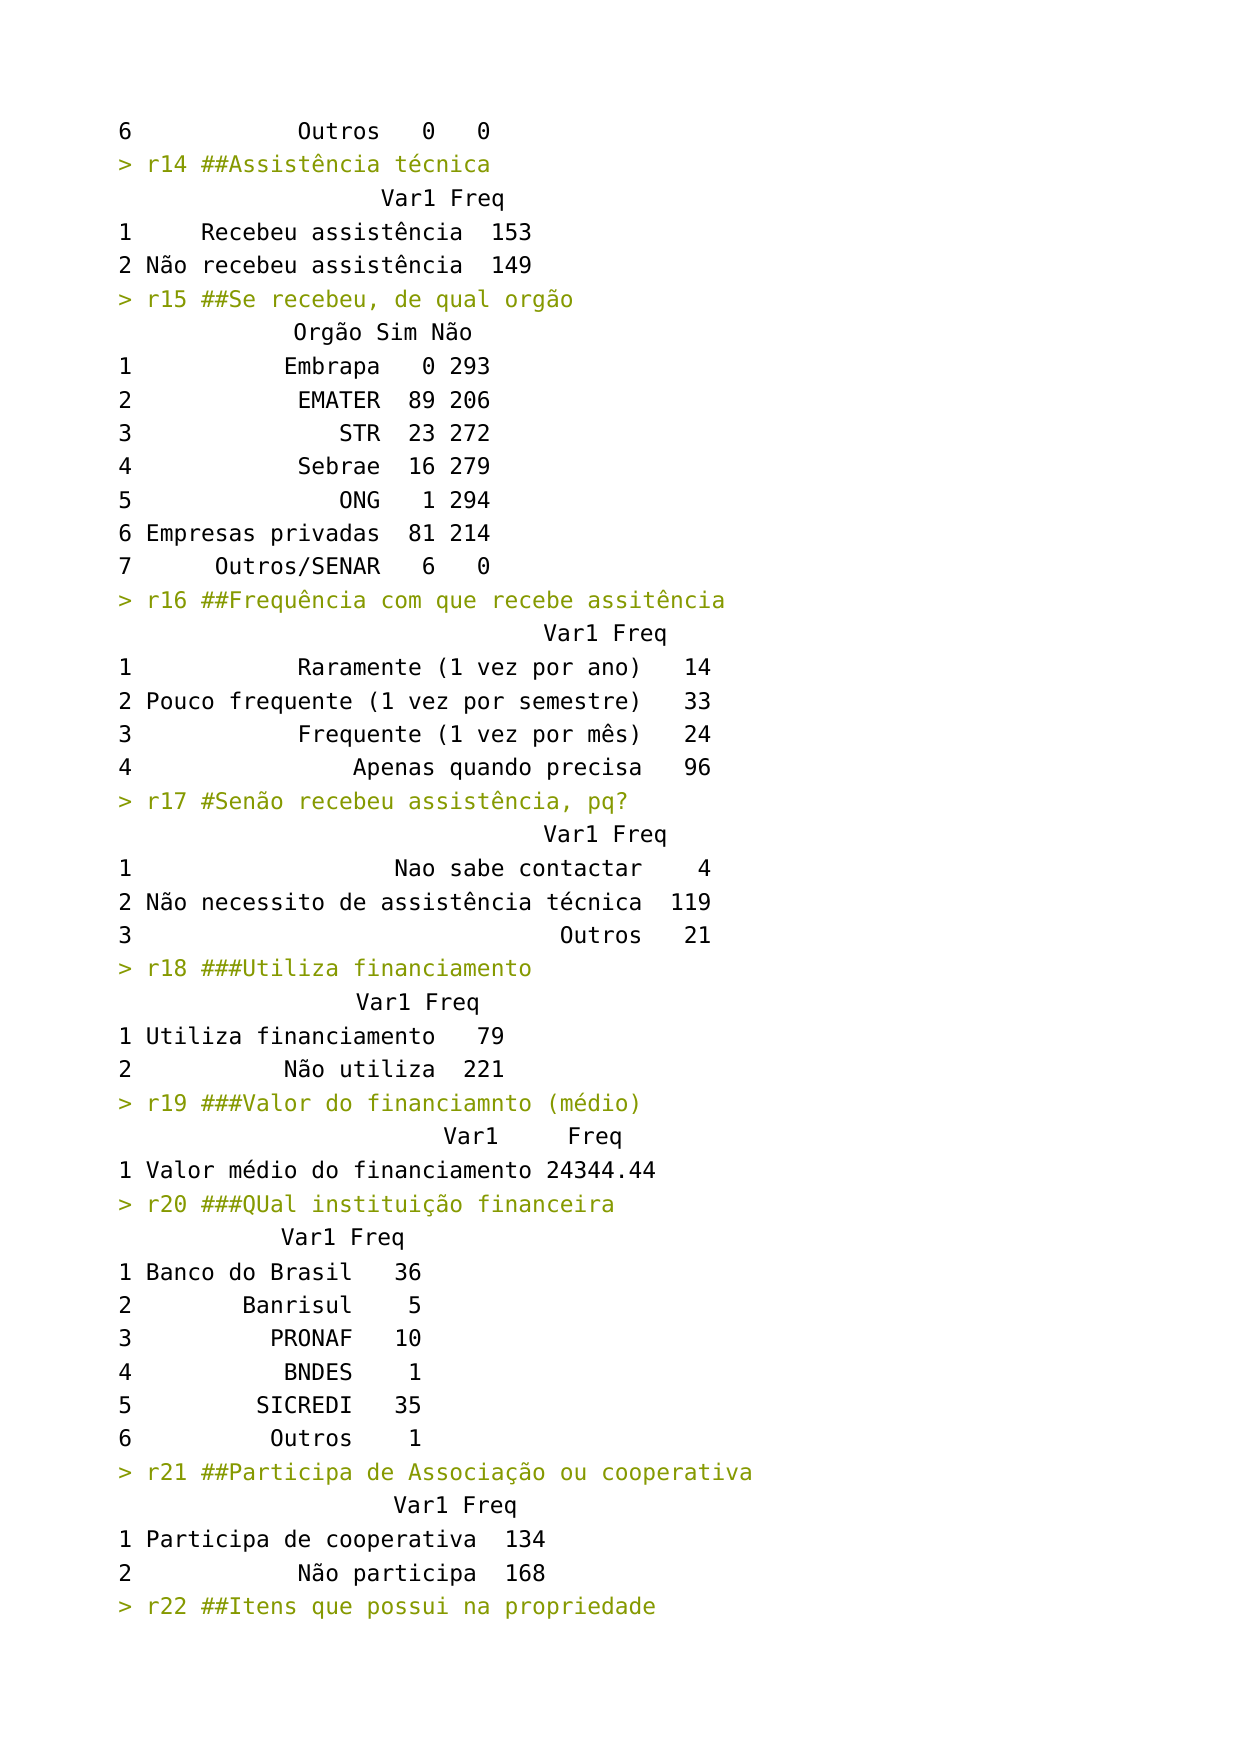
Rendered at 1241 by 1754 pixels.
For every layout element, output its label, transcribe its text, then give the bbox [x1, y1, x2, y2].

table_header > r1 - ##Município Var1 Freq 1 Alto Feliz 5 2 B.P 112 3 Barão 5 4 feliz 1 5 Feliz 57 6 Harmonia 2 7 Linha Nova 6 8 Montenegro 5 9 Pareci Novo 16 10 S.S.C 24 11 Salvador do Sul 2 12 São Jose do Hortêncio 37 13 São Vendelino 17 14 tupandi 1 15 Vale do Caí 1 16 Vale Real 11 > r2 ##Condição na família Var1 Freq 1 Pessoal de referência 255 2 Cônjugue 31 3 Outros 16 > r3 #total de moradores no domicílio (média) Var1 Freq 1 Total de moradores 3.106667 > r4 Sexo Var1 Freq 1 Masculino 250 2 Feminino 51 > r5 #idade média Var1 Freq 1 Idade 46.96678 > r6 Cor Var1 Freq 1 Branco 300 2 Pardo 1 3 Indígena 1 > r7 #Escolaridade Var1 Freq 1 Não possui 8 2 Consegue ler/escrever 40 3 Fundamental Incompleto 91 4 Fundamental Completo 53 5 Médio Incompleto 48 6 Médio Completo 45 7 Superior Incompleto 12 8 Superior Completo 5 > r8 #Estado civil Var1 Freq 1 Solteiro 54 2 Casado 234 3 Divorciado 3 4 Viúvo 9 5 Outro 1 > r9 #Número de anos que trabalha com agropecuária (média) Var1 Freq 1 Número de anos que trabalha com agropecuária 33.14333 > r10 #relação legal com a propriedade Var1 Freq 1 Proprietário 231 2 Arrendatário 38 3 Parceiro 23 4 Meeiro 1 5 Uso Coletivo 2 6 Outro 6 > r11 ###Rendimentos das culturas Culturas Área Rendimento 1 Culturas anuais 104.9443299 34380.214 2 Culturas permanentes 1.9060386 25234.397 3 Pastagens 1.3024390 15616.667 4 Matas e áreas florestais 1.9529851 3705.941 5 Benfeitorias 0.4611111 NaN 6 Total 4.9490196 45053.984 > r12 ###Rendimentos das culturas Máquinas, implementos e estrutura Quantidade Anos de uso 1 Trator 1.476496 22.572650 2 Estrutura de irrigação 2.719075 21.573964 3 Estufa 5.680556 15.985915 4 Máquinas de beneficiamento 2.306452 8.066667 > r13 ####Produção agropecuária Produção Pecuária Sim Não 1 Bovinos 147 150 2 Caprinos 21 276 3 Suínos 86 211 4 Galinhas 136 161 5 Ovinos 12 285 6 Outros 0 0 > r14 ##Assistência técnica Var1 Freq 1 Recebeu assistência 153 2 Não recebeu assistência 149 > r15 ##Se recebeu, de qual orgão Orgão Sim Não 1 Embrapa 0 293 2 EMATER 89 206 3 STR 23 272 4 Sebrae 16 279 5 ONG 1 294 6 Empresas privadas 81 214 7 Outros/SENAR 6 0 > r16 ##Frequência com que recebe assitência Var1 Freq 1 Raramente (1 vez por ano) 14 2 Pouco frequente (1 vez por semestre) 33 3 Frequente (1 vez por mês) 24 4 Apenas quando precisa 96 > r17 #Senão recebeu assistência, pq? Var1 Freq 1 Nao sabe contactar 4 2 Não necessito de assistência técnica 119 3 Outros 21 > r18 ###Utiliza financiamento Var1 Freq 1 Utiliza financiamento 79 2 Não utiliza 221 > r19 ###Valor do financiamnto (médio) Var1 Freq 1 Valor médio do financiamento 24344.44 > r20 ###QUal instituição financeira Var1 Freq 1 Banco do Brasil 36 2 Banrisul 5 3 PRONAF 10 4 BNDES 1 5 SICREDI 35 6 Outros 1 > r21 ##Participa de Associação ou cooperativa Var1 Freq 1 Participa de cooperativa 134 2 Não participa 168 > r22 ##Itens que possui na propriedade Item Possui Não possui 1 Energia elétrica 299 2 2 Computador com acesso a internet 35 267 3 Internet 162 140 4 TV 246 56 5 Telefone fixo 84 218 6 Telefone celular 248 54 7 Rádio 243 59 8 Tv por assinatura 55 247 > r23 ##Riscos de eventos extremos Risco Tempestades Inundações Seca Geadas Veranicos Insetos Fungos Ventos Granizo Excesso de chuva 1 Nenhum 39 128 95 28 76 55 50 37 37 45 2 Baixo 88 105 144 102 137 147 128 85 92 128 3 Alto 125 53 51 122 77 94 105 116 121 97 4 Muito Alto 47 13 9 47 9 3 16 61 49 29 > r24 ##Pratica ação para reduzir dano? Pratica Tempestades Inundações Seca Geadas Veranicos Insetos Fungos Ventos Granizo Excesso de chuva 1 Não 294 283 158 213 279 150 166 262 275 275 2 Sim 5 16 141 86 20 149 133 37 24 23 > r25 ##Ação mais frequente para reduzir dano Tempestades Quantidade Inundações Quantidade Seca Quantidade 1 Estufas 4 Plantar em lugar mais alto 9 Irrigação 137 2 <NA> NA Dique 1 Estoque de comida para animais 1 3 <NA> NA Limpar Rio 1 Abrindo reservas 1 Geadas Quantidade Veranicos Quantidade Insetos Quantidade Fungos 1 Estufa 80 Estufa 9 Inseticida 144 Fungicida 2 Cobertura 3 Irrigação 8 <NA> NA <NA> 3 Estoque de comida para os animais 1 Inseticida 2 <NA> NA <NA> Quantidade Ventos Quantidade Granizo Quantidade Excesso de chuva Quantidade 1 129 Corta Vento 33 Estufas 20 Estufas 12 2 NA Estufa 2 Coberturas 2 Canteiros Altos 3 3 NA <NA> NA <NA> NA Cobertura 3 > r26 #Já ouviu falar ou discutiu sobre mudanças climáticas Var1 Freq 1 Sim 247 2 Não 52 > r27 #Grau de conhecimento sobre mudanças climátivas Var1 Freq 1 Desconheço 22 2 Conheço Pouco 145 3 Conheço, mas de modo incompleto 102 4 Conheço de modo abrangente 23 > r28 #Principais fontes de acesso à informação (para tudo ou só MC?) Var1 Freq 1 Assistência técnica 2 2 Parentes, vizinhos ou amigos 57 3 Livros, jornais, TV, rádio, internet, etc 231 > r29 # Você pensa que as mudanças climáticas afetarão a situação... Var1 Freq 1 Muito negativamente 105 2 Mais ou menos negativamente 138 3 De nenhum modo 21 4 Mais ou menos positivamente 18 5 Muito positivamente 7 6 Não sei, nunca ouvi falar disso 13 > r30 #As mudanças climáticas tem afetado a sua forma de conduzir Var1 Freq 1 Sim 211 2 Não 72 3 Não sei, nunca ouvi falar disso 19 > r31 #Pensando nas mudanças climáticas, de quais formas você tem altera... Ação Aumento do uso de irrigação Utilização de plantio direto na palha 1 Sim 162 75 2 Não 137 224 Rotação e diversificação de culturas Integração de lavoura-pecuária Alteração nas datas de plantio 1 130 33 173 2 169 266 126 Alteração nas datas de colheita Utilização de plantas transgênicas Outros 1 54 89 NA 2 244 210 NA > r32#Você já observou/percebeu algumas condição climática Var1 Freq 1 Sim, com certerza 123 2 Sim, talvez 49 3 Não, talvez não 55 4 Não de modo nenhum 13 5 Não sei responder 61 > r33 ######Quais eventos: Var1 Freq 1 altas temperaturas; falta de chuva 2 2 Aumento do calor 2 3 calor 1 4 calor extremo 2 5 Calor extremo 3 6 Calor extremo, enchentes 1 7 Calor extremo, frio extremo, enchentes, secas 1 8 El Nino, tornados 2 9 enchente 5 10 Enchente 1 11 enchente fora de época 1 12 enchentes 23 13 Enchentes 3 14 ENCHENTES 4 15 enchentes fora de época 8 16 enchentes fora de época; secas 1 17 ENCHENTES, CALOR CADA VEZ MAIOR 1 18 enchentes, calor excessivo 2 19 enchentes, calor extremo, ventos fortes 1 20 enchentes, calores extremos 2 21 enchentes, secas 6 22 Enchentes, secas 1 23 Enchentes, Secas 5 24 enchentes, secas, veranicos 2 25 ENCHENTES, VENDAVAIS 3 26 enchentes, veranicos 6 27 enchentes, veranicos 1 28 enchentes, veranicos, seca 1 29 enchentes, veranicos, ventos 1 30 enchentes, veranicos, verões mais quentes, sol mais forte 1 31 enchentes, verões cada vez mais quentes 1 32 enchentes; verões cada vez mais quentes 1 33 Excesso de chuva e calor 1 34 geadas cada vez mais intensas 1 35 geadas e frios fora de época; calores excessivos fora de época 3 36 geadas intensas 1 37 geadas intensas, calor intenso 1 38 geadas mais intensas 1 39 muito calor (verões muito quentes) 1 40 muito calor e muito frio 1 41 rios e arroios grandes 1 42 seca 1 43 seca, verões muito quentes 1 44 secas 9 45 Secas 4 46 SECAS 1 47 secas e veranicos 2 48 SECAS, CALOR EXTREMO 2 49 secas, chuvas prolongadas, geadas mais intensas e granizo 1 50 secas, enchentes 1 51 Secas, enchentes 1 52 secas, veranicos 4 53 secas, veranicos, enchentes 1 54 sol cada vez mais quente; enchentes fora de época 1 55 Ventos muito fortes 1 56 veranicos 9 57 Veranicos 1 58 veranicos, calor extremo 1 59 veranicos, secas, enchentes, calor extremo 1 60 veranicos, temporais 1 61 Veranicos; verão muito quente 2 62 Verão muito quente 2 63 verões cada vez mais quentes 2 64 Verões cada vez mais quentes 8 65 VERÕES CADA VEZ MAIS QUENTES 1 66 verões cada vez mais quentes, enchentes, geadas intensas 1 67 verões cada vez mais quentes, geadas muito intensas 1 68 verões com calores extremos, enchentes fora de época, secas 1 69 verões muito quentes, enchentes 1 70 verões muito quentes, secas 1 > r34 ##Na sua opinião, o último iverno foi Var1 Freq 1 Mais quente do que o normal 65 2 Mais frio que o normal 173 3 Não percebi alterações 64 > r35 #AInda em relação ao último inverno, você acha que.. Var1 Freq 1 Choveu mais do que o normal 143 2 Choveu menos do que o normal 85 3 Não percebi alterações 74 > r36 ###Na sua opinião, o último verão foi... Var1 Freq 1 Mais quente do que o normal 247 2 Mais frio do que o normal 15 3 Não percebi alterações 40 > r37 #Ainda em relação ao último verão, você acha que nele: Var1 Freq 1 Choveu mais do que o normal 60 2 Choveu menos que o normal 123 3 Não percebi alterações 119 > r38 ##Você tem a quem transferir a sua produção quando se aposentar Var1 Freq 1 Sim 201 2 Não 100 > r39 #Caso afirmativo, qual a sua opinião sobre a sucessão #em sua propriedade.... Var1 Freq 1 Filhos continuarão as atividades 60 2 Filhos continuarão e introduzirão outras 35 3 filhos trocarão as atividades produtivas 11 4 Filhos deixarão o meio rural 86 5 Fihos venderão a propriedade 14 6 Não sei 77 > r40 #Você desempenha alguma outra atividade diferente de agri..... Var1 Freq 1 Sim 45 2 Não 257 [118, 118, 1240, 1620]
